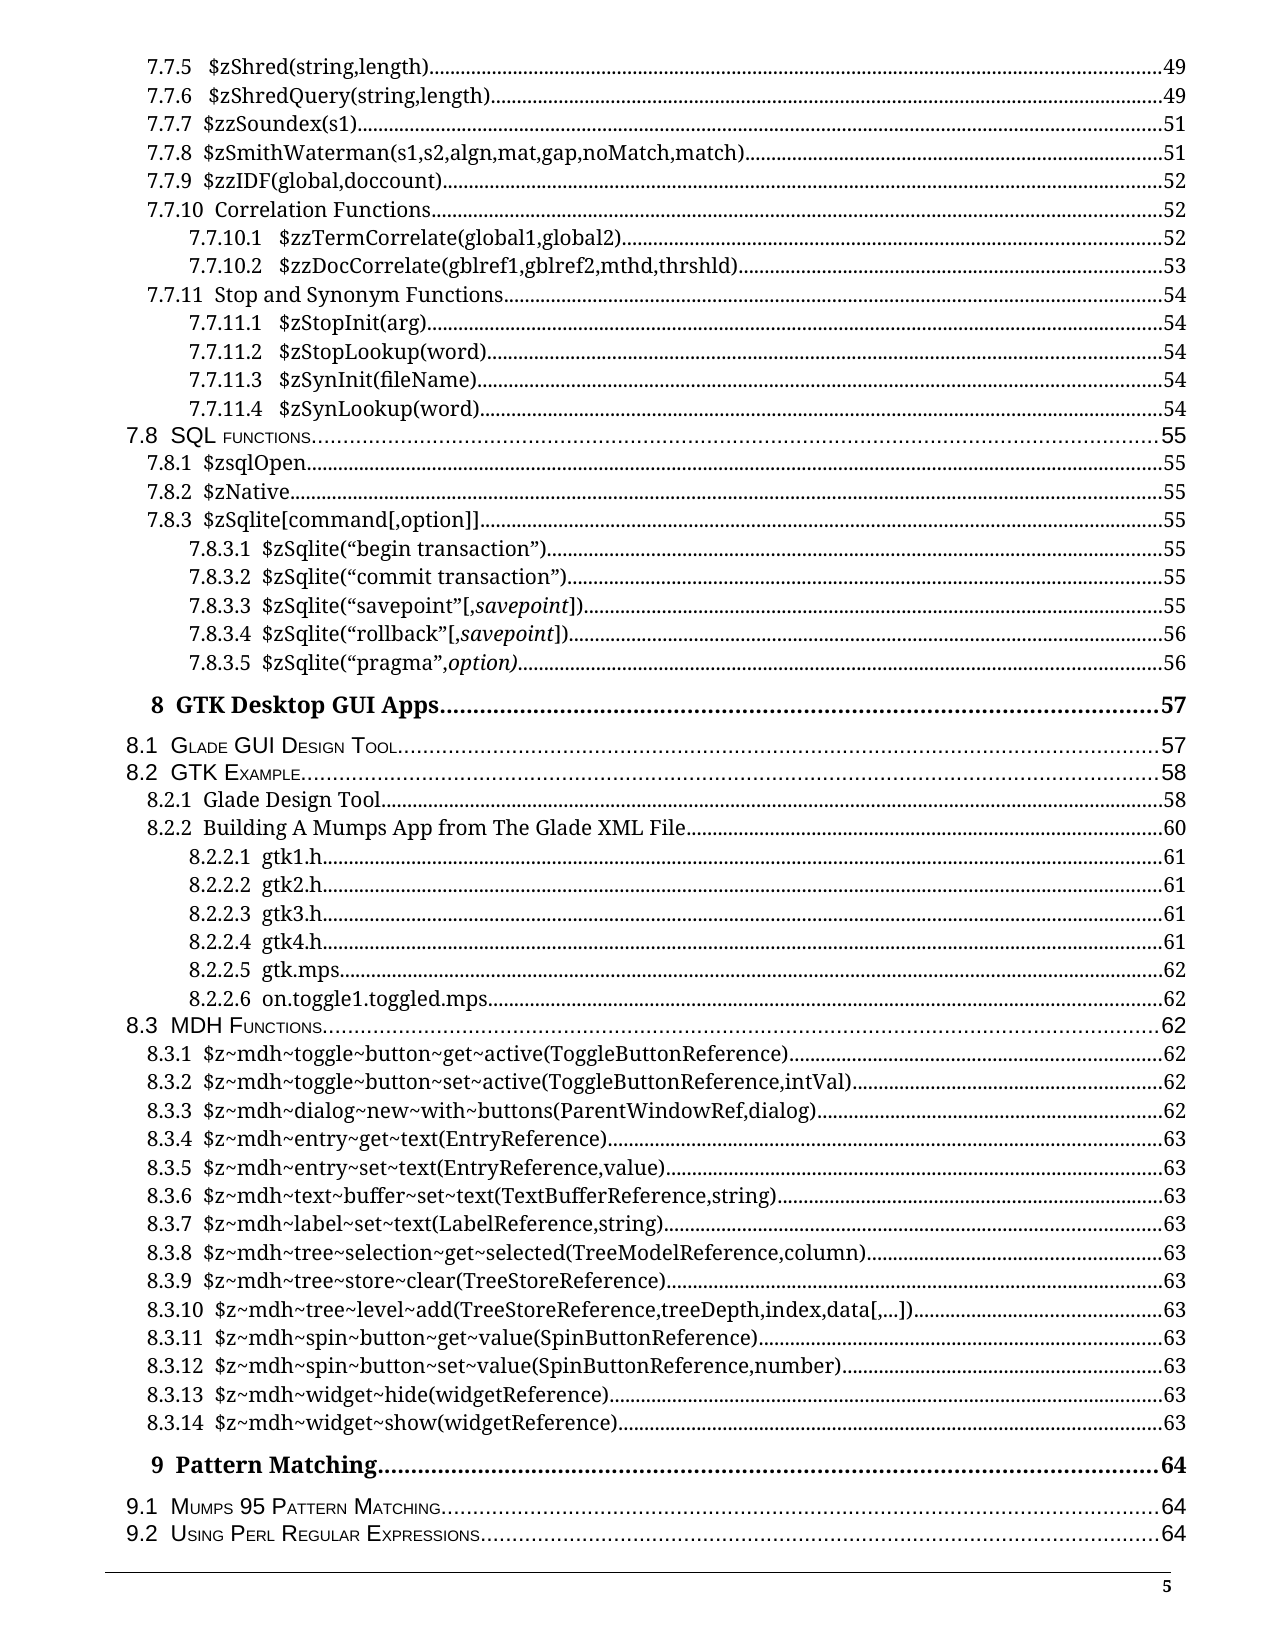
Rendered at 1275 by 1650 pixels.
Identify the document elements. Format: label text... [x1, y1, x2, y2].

text 8.3.7 $z~mdh~label~set~text(LabelReference,string) 63 [147, 1209, 1186, 1238]
text 9 Pattern Matching 64 [105, 1449, 1186, 1481]
text 7.7.11.1 $zStopInit(arg) 54 [147, 308, 1186, 337]
text 7.8.3 $zSqlite[command[,option]] 55 [147, 505, 1186, 534]
text 7.7.10 Correlation Functions 52 [147, 195, 1186, 223]
text 7.7.11.2 $zStopLookup(word) 54 [147, 337, 1186, 365]
text 7.8.3.2 $zSqlite(“commit transaction”) 55 [147, 562, 1186, 591]
text 7.8.3.1 $zSqlite(“begin transaction”) 55 [147, 534, 1186, 562]
text 8.2.2.5 gtk.mps 62 [147, 956, 1186, 984]
text 9.1 Mumps 95 Pattern Matching 64 [126, 1493, 1186, 1519]
text 8.3.6 $z~mdh~text~buffer~set~text(TextBufferReference,string) 63 [147, 1181, 1186, 1209]
text 8.2.2.4 gtk4.h 61 [147, 927, 1186, 956]
text 8.2.2 Building A Mumps App from The Glade XML File 60 [147, 813, 1186, 842]
text 8.2 GTK Example 58 [126, 759, 1186, 785]
text 7.7.11.4 $zSynLookup(word) 54 [147, 394, 1186, 422]
text 8.3.10 $z~mdh~tree~level~add(TreeStoreReference,treeDepth,index,data[,...]) 63 [147, 1295, 1186, 1323]
text 8.3.1 $z~mdh~toggle~button~get~active(ToggleButtonReference) 62 [147, 1039, 1186, 1067]
text 8.3.14 $z~mdh~widget~show(widgetReference) 63 [147, 1408, 1186, 1437]
text 7.8.1 $zsqlOpen 55 [147, 448, 1186, 477]
text 7.7.10.2 $zzDocCorrelate(gblref1,gblref2,mthd,thrshld) 53 [147, 252, 1186, 280]
text 8.2.2.2 gtk2.h 61 [147, 870, 1186, 899]
text 8.3.9 $z~mdh~tree~store~clear(TreeStoreReference) 63 [147, 1266, 1186, 1295]
text 7.8 SQL functions 55 [126, 422, 1186, 448]
text 8.3 MDH Functions 62 [126, 1012, 1186, 1039]
text 7.8.3.3 $zSqlite(“savepoint”[,savepoint]) 55 [147, 591, 1186, 619]
text 7.8.3.4 $zSqlite(“rollback”[,savepoint]) 56 [147, 619, 1186, 648]
text 7.8.3.5 $zSqlite(“pragma”,option) 56 [147, 648, 1186, 676]
text 8.1 Glade GUI Design Tool 57 [126, 732, 1186, 759]
text 7.7.8 $zSmithWaterman(s1,s2,algn,mat,gap,noMatch,match) 51 [147, 138, 1186, 166]
text 7.7.7 $zzSoundex(s1) 51 [147, 109, 1186, 138]
text 8.2.2.3 gtk3.h 61 [147, 899, 1186, 927]
text 8.3.2 $z~mdh~toggle~button~set~active(ToggleButtonReference,intVal) 62 [147, 1067, 1186, 1096]
text 8.3.5 $z~mdh~entry~set~text(EntryReference,value) 63 [147, 1153, 1186, 1181]
text 8.2.2.1 gtk1.h 61 [147, 842, 1186, 870]
text 8.3.13 $z~mdh~widget~hide(widgetReference) 63 [147, 1380, 1186, 1408]
text 8.3.12 $z~mdh~spin~button~set~value(SpinButtonReference,number) 63 [147, 1352, 1186, 1380]
text 7.7.6 $zShredQuery(string,length) 49 [147, 81, 1186, 109]
text 8.2.1 Glade Design Tool 58 [147, 785, 1186, 813]
text 8 GTK Desktop GUI Apps 57 [105, 688, 1186, 720]
text 8.2.2.6 on.toggle1.toggled.mps 62 [147, 984, 1186, 1012]
text 8.3.11 $z~mdh~spin~button~get~value(SpinButtonReference) 63 [147, 1323, 1186, 1352]
text 8.3.8 $z~mdh~tree~selection~get~selected(TreeModelReference,column) 63 [147, 1238, 1186, 1266]
text 8.3.3 $z~mdh~dialog~new~with~buttons(ParentWindowRef,dialog) 62 [147, 1096, 1186, 1124]
text 7.7.11.3 $zSynInit(fileName) 54 [147, 365, 1186, 394]
text 9.2 Using Perl Regular Expressions 64 [126, 1519, 1186, 1546]
text 7.7.9 $zzIDF(global,doccount) 52 [147, 166, 1186, 195]
text 8.3.4 $z~mdh~entry~get~text(EntryReference) 63 [147, 1124, 1186, 1153]
text 7.7.11 Stop and Synonym Functions 54 [147, 280, 1186, 308]
text 7.7.5 $zShred(string,length) 49 [147, 52, 1186, 81]
text 7.7.10.1 $zzTermCorrelate(global1,global2) 52 [147, 223, 1186, 252]
text 7.8.2 $zNative 55 [147, 477, 1186, 505]
